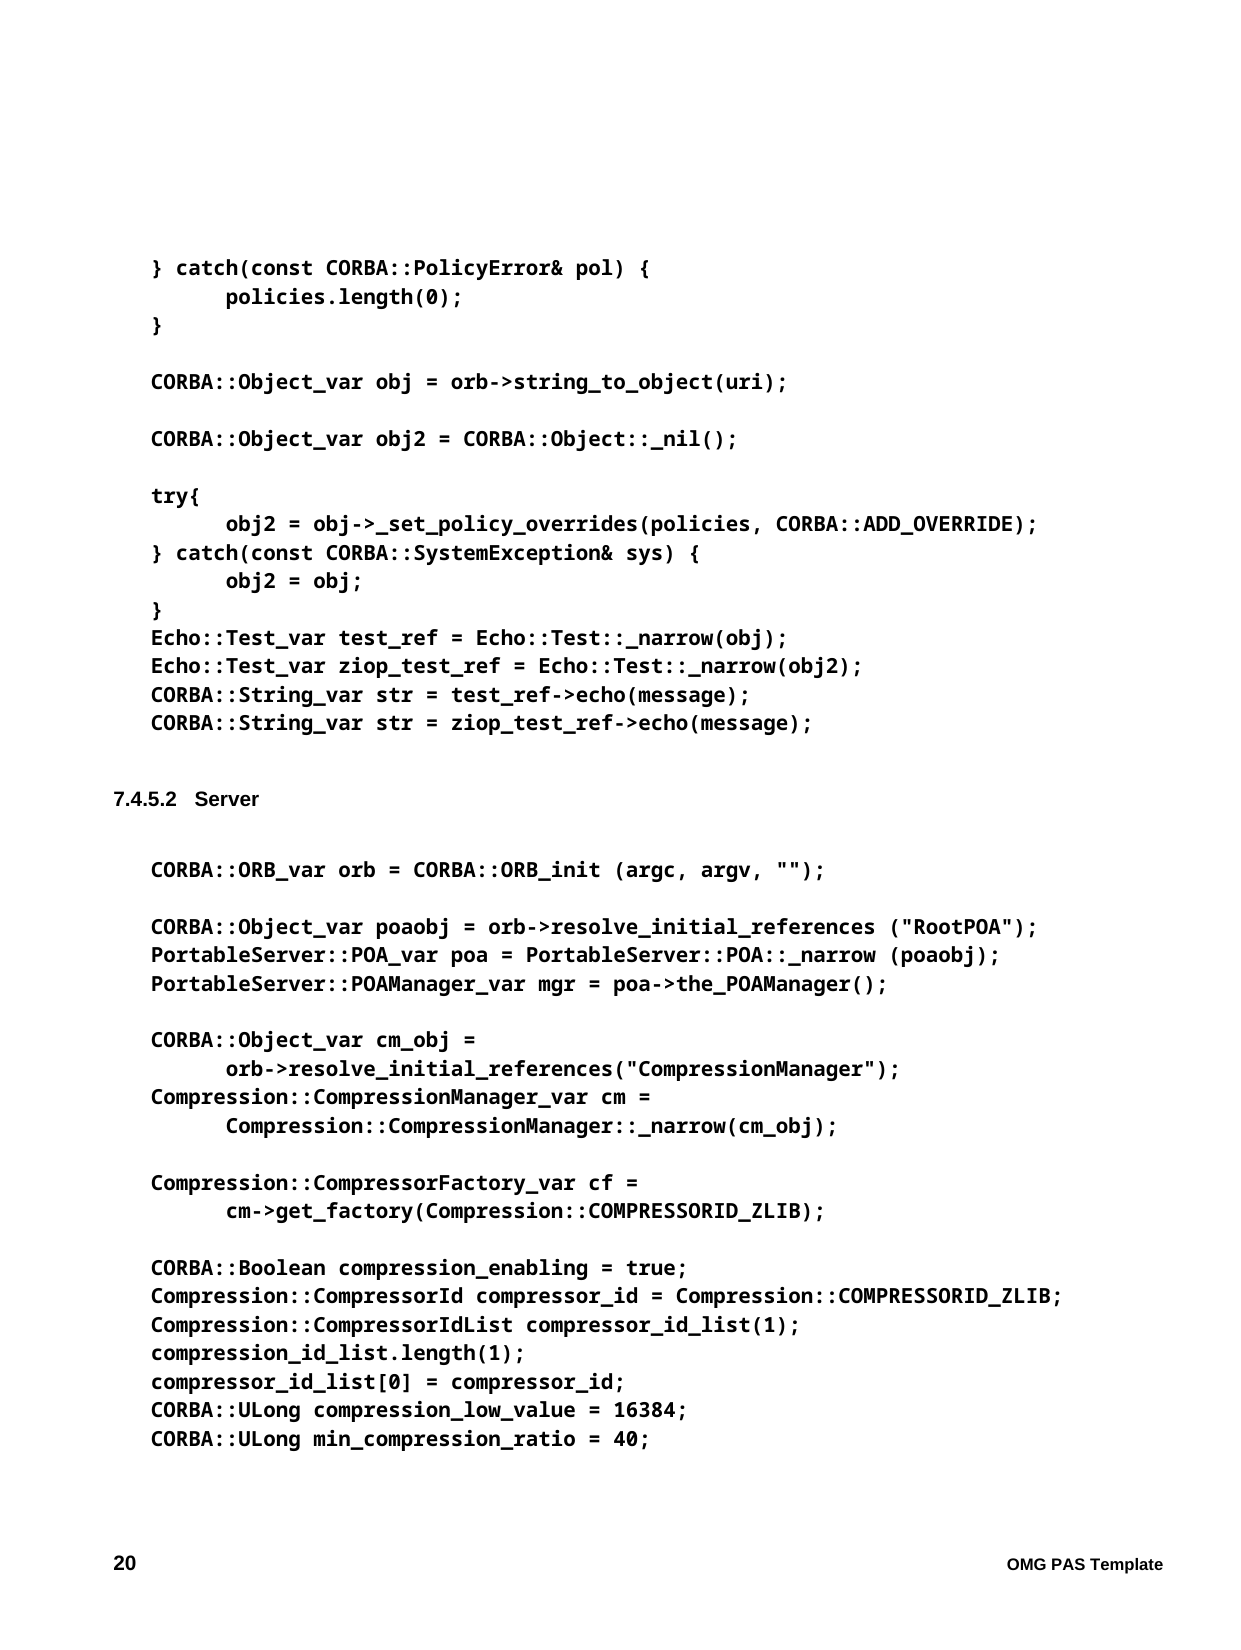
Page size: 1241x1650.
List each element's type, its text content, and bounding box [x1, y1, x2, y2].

subtitle obj2 = obj; [113, 566, 1163, 595]
subtitle CORBA::Object_var obj = orb->string_to_object(uri); [113, 367, 1163, 396]
subtitle Compression::CompressionManager_var cm = [113, 1082, 1163, 1111]
subtitle PortableServer::POA_var poa = PortableServer::POA::_narrow (poaobj); [113, 940, 1163, 969]
subtitle obj2 = obj->_set_policy_overrides(policies, CORBA::ADD_OVERRIDE); [113, 509, 1163, 538]
subtitle CORBA::Object_var poaobj = orb->resolve_initial_references ("RootPOA"); [113, 912, 1163, 940]
subtitle orb->resolve_initial_references("CompressionManager"); [113, 1054, 1163, 1082]
subtitle } [113, 310, 1163, 339]
subtitle CORBA::String_var str = test_ref->echo(message); [113, 680, 1163, 708]
subtitle Compression::CompressorFactory_var cf = [113, 1168, 1163, 1196]
subtitle compressor_id_list[0] = compressor_id; [113, 1367, 1163, 1395]
subtitle compression_id_list.length(1); [113, 1338, 1163, 1367]
subtitle try{ [113, 481, 1163, 509]
subtitle CORBA::Object_var cm_obj = [113, 1026, 1163, 1054]
subtitle CORBA::Object_var obj2 = CORBA::Object::_nil(); [113, 424, 1163, 452]
subtitle Compression::CompressionManager::_narrow(cm_obj); [113, 1111, 1163, 1139]
subtitle } catch(const CORBA::SystemException& sys) { [113, 538, 1163, 566]
subtitle Server [113, 786, 1163, 811]
subtitle CORBA::ULong min_compression_ratio = 40; [113, 1424, 1163, 1452]
subtitle CORBA::ORB_var orb = CORBA::ORB_init (argc, argv, ""); [113, 855, 1163, 883]
subtitle Echo::Test_var ziop_test_ref = Echo::Test::_narrow(obj2); [113, 652, 1163, 680]
subtitle policies.length(0); [113, 282, 1163, 310]
subtitle Compression::CompressorIdList compressor_id_list(1); [113, 1310, 1163, 1338]
subtitle PortableServer::POAManager_var mgr = poa->the_POAManager(); [113, 969, 1163, 997]
subtitle } catch(const CORBA::PolicyError& pol) { [113, 253, 1163, 282]
subtitle CORBA::String_var str = ziop_test_ref->echo(message); [113, 708, 1163, 737]
subtitle } [113, 595, 1163, 623]
subtitle Echo::Test_var test_ref = Echo::Test::_narrow(obj); [113, 623, 1163, 652]
subtitle cm->get_factory(Compression::COMPRESSORID_ZLIB); [113, 1196, 1163, 1224]
subtitle Compression::CompressorId compressor_id = Compression::COMPRESSORID_ZLIB; [113, 1281, 1163, 1310]
subtitle CORBA::ULong compression_low_value = 16384; [113, 1395, 1163, 1424]
